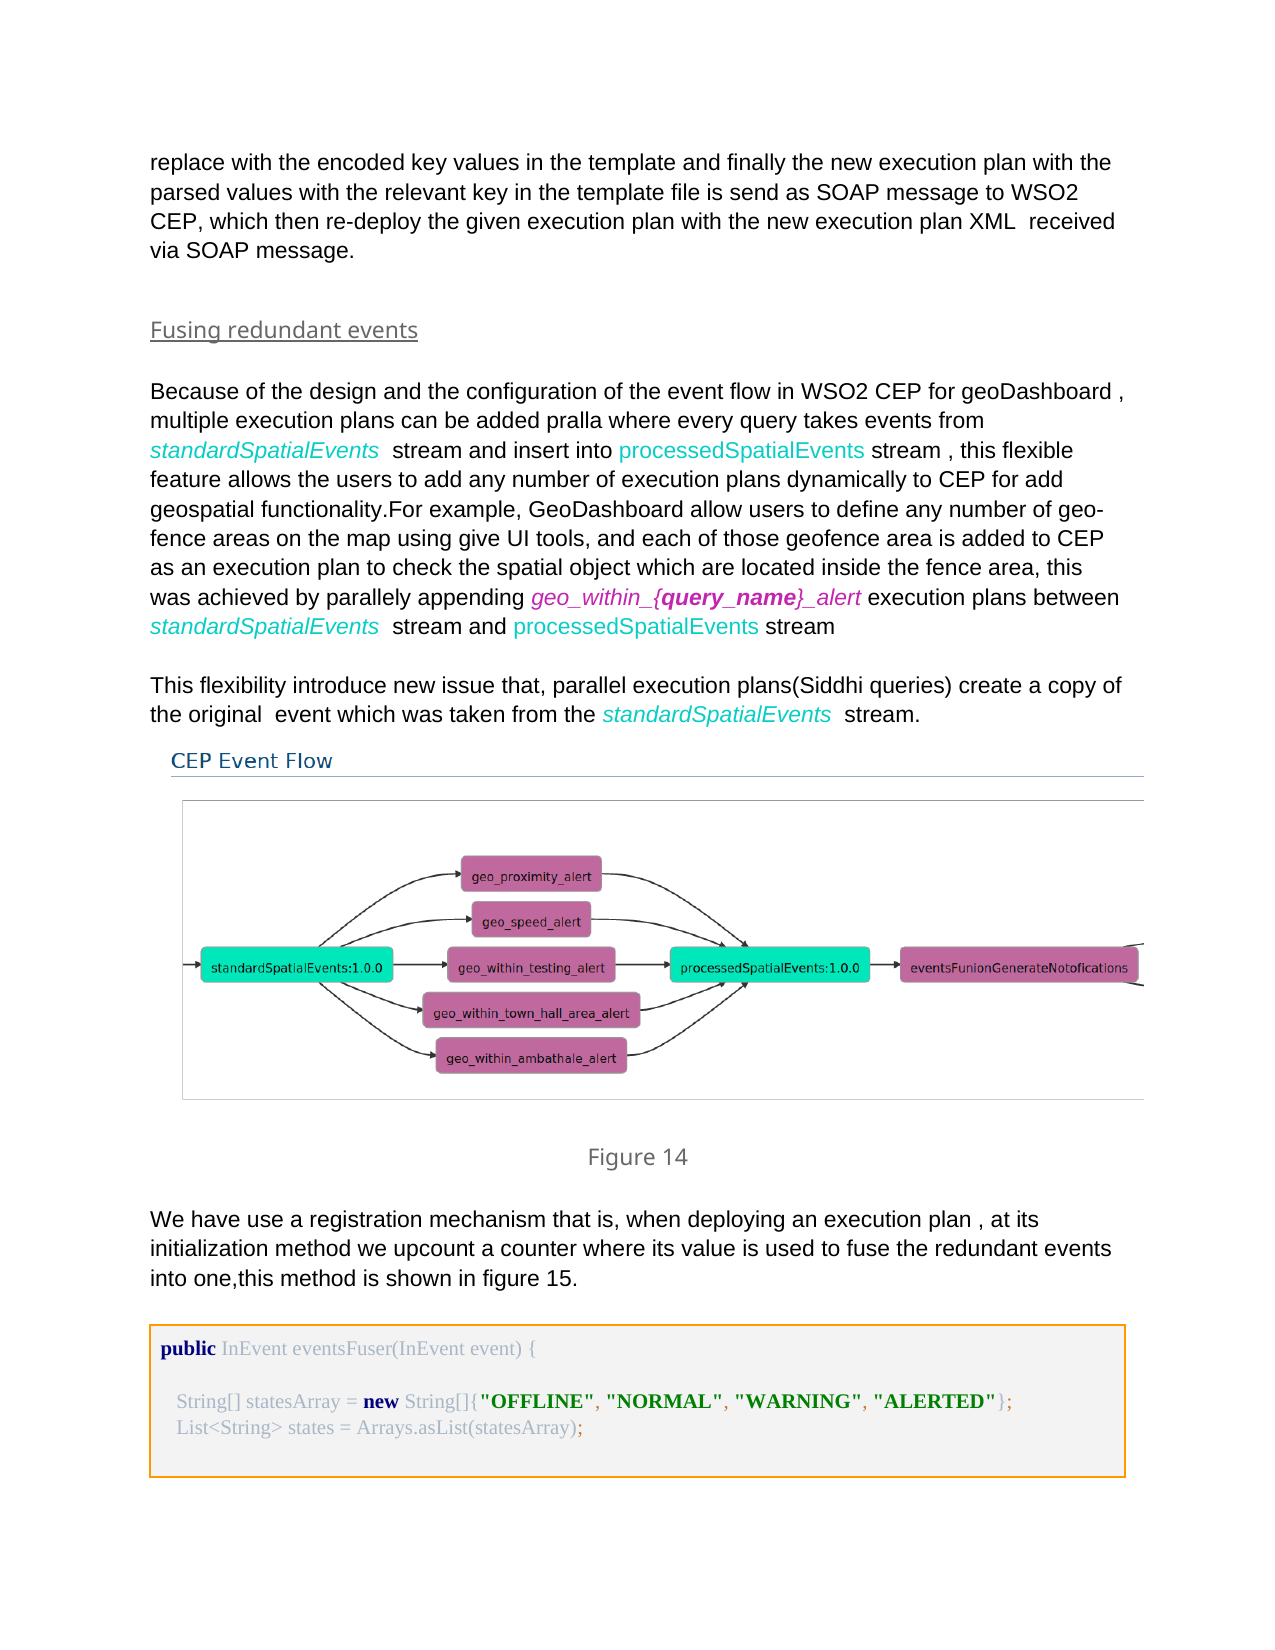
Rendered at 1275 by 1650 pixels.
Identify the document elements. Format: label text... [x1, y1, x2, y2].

subtitle Figure 14 [150, 1141, 1125, 1173]
picture [168, 750, 1144, 1103]
subtitle Fusing redundant events [150, 313, 1125, 345]
text This flexibility introduce new issue that, parallel execution plans(Siddhi queries) create a copy of the original event which was taken from the standardSpatialEvents stream. [150, 673, 1125, 728]
text Because of the design and the configuration of the event flow in WSO2 CEP for geoDashboard , multiple execution plans can be added pralla where every query takes events from standardSpatialEvents stream and insert into processedSpatialEvents stream , this flexible feature allows the users to add any number of execution plans dynamically to CEP for add geospatial functionality.For example, GeoDashboard allow users to define any number of geo-fence areas on the map using give UI tools, and each of those geofence area is added to CEP as an execution plan to check the spatial object which are located inside the fence area, this was achieved by parallely appending geo_within_{query_name}_alert execution plans between standardSpatialEvents stream and processedSpatialEvents stream [150, 379, 1125, 639]
text We have use a registration mechanism that is, when deploying an execution plan , at its initialization method we upcount a counter where its value is used to fuse the redundant events into one,this method is shown in figure 15. [150, 1207, 1125, 1291]
table_header public InEvent eventsFuser(InEvent event) { String[] statesArray = new String[]{"OFFLINE", "NORMAL", "WARNING", "ALERTED"}; List<String> states = Arrays.asList(statesArray); [151, 1326, 1124, 1476]
text replace with the encoded key values in the template and finally the new execution plan with the parsed values with the relevant key in the template file is send as SOAP message to WSO2 CEP, which then re-deploy the given execution plan with the new execution plan XML received via SOAP message. [150, 150, 1125, 264]
